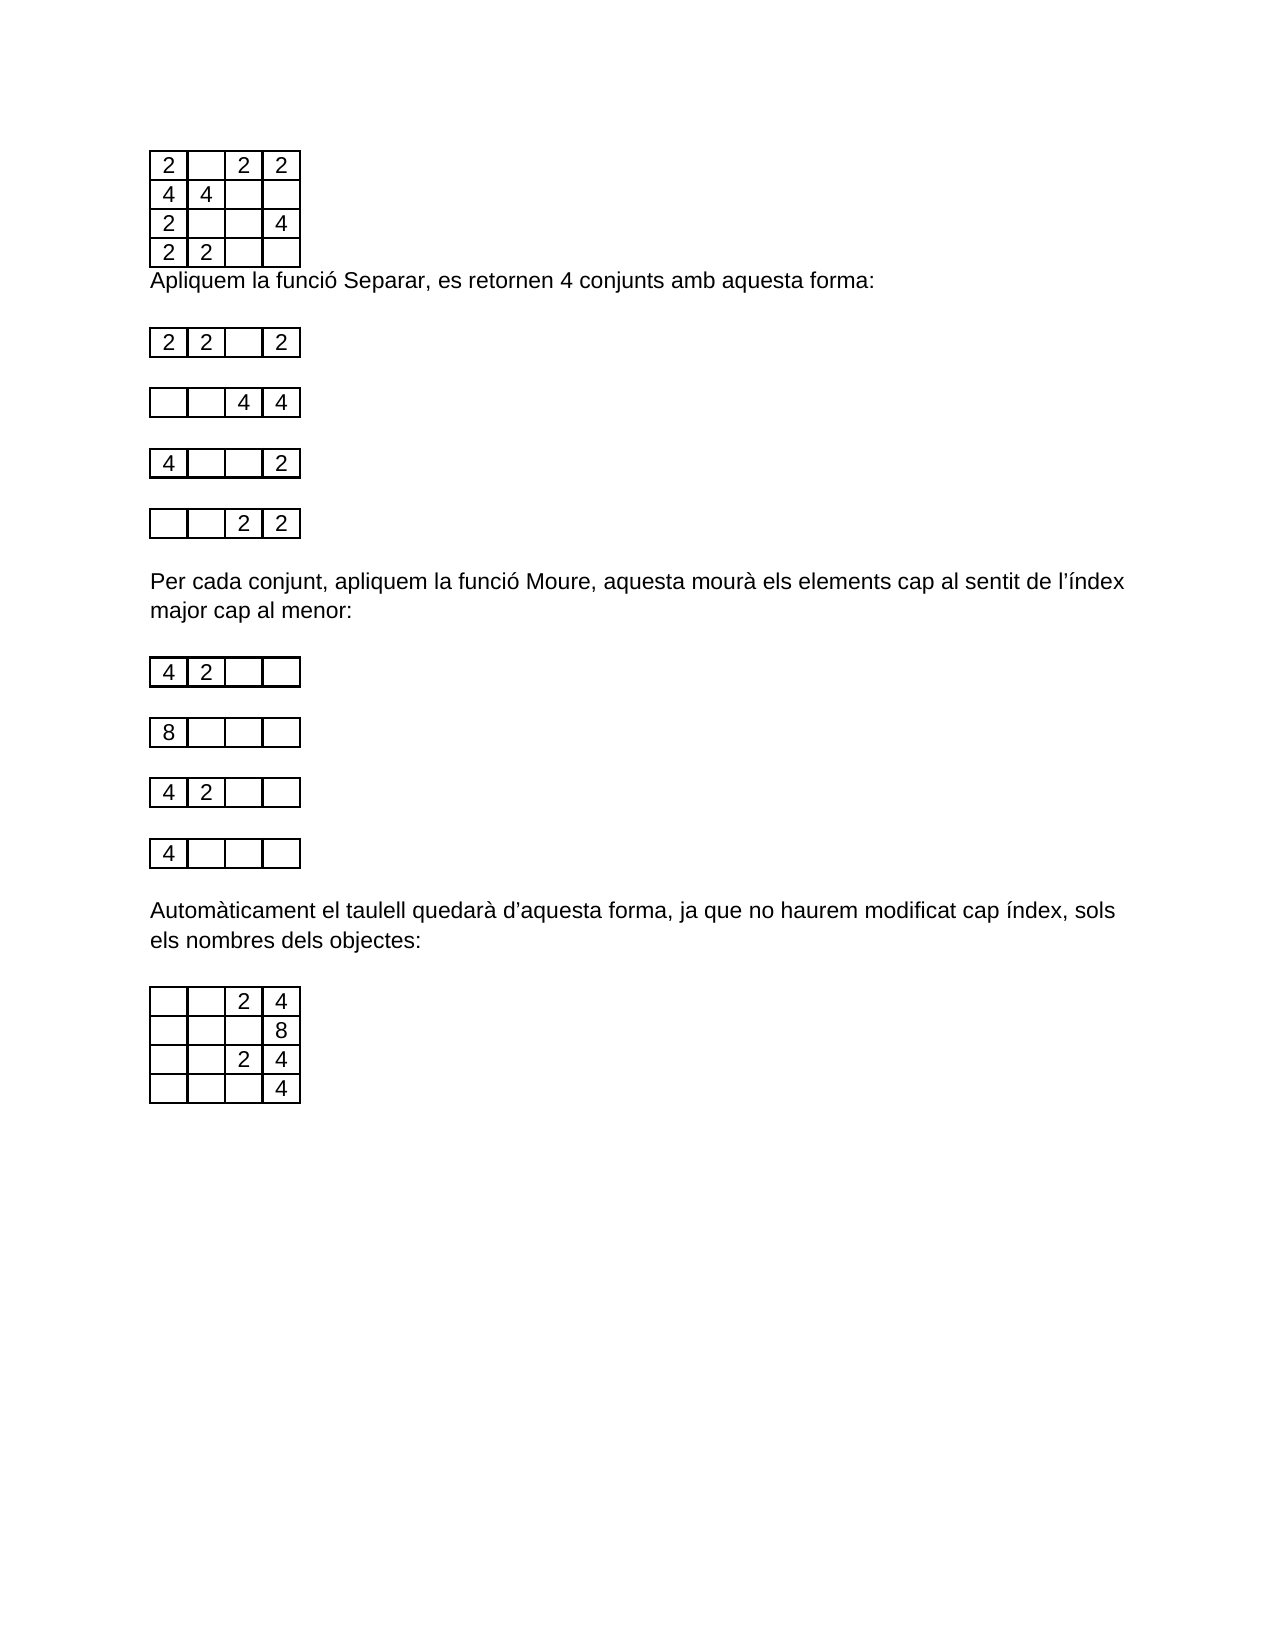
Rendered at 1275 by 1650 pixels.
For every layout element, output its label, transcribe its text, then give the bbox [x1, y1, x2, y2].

table_header [226, 450, 261, 476]
table_header 2 [226, 152, 261, 179]
table_cell 2 [226, 1046, 261, 1073]
table_header 2 [151, 329, 186, 356]
table_cell [226, 210, 261, 237]
table_header 4 [151, 450, 186, 476]
table_header 4 [264, 389, 299, 416]
table_header [226, 719, 261, 746]
table_cell [189, 1017, 224, 1044]
table_cell [264, 181, 299, 208]
table_header [151, 510, 186, 537]
text Apliquem la funció Separar, es retornen 4 conjunts amb aquesta forma: [150, 268, 1125, 293]
table_header 2 [189, 659, 224, 685]
table_header 2 [264, 510, 299, 537]
table_header 2 [226, 988, 261, 1015]
table_header 2 [151, 152, 186, 179]
table_cell 2 [151, 210, 186, 237]
text Automàticament el taulell quedarà d’aquesta forma, ja que no haurem modificat cap índex, sols els nombres dels objectes: [150, 898, 1125, 953]
table_cell 4 [151, 181, 186, 208]
table_cell [226, 239, 261, 266]
table_header 4 [264, 988, 299, 1015]
table_cell 4 [264, 210, 299, 237]
table_header [189, 840, 224, 867]
table_cell [151, 1046, 186, 1073]
table_cell [189, 1046, 224, 1073]
table_cell 2 [151, 239, 186, 266]
table_header [226, 329, 261, 356]
table_header [189, 152, 224, 179]
table_header 8 [151, 719, 186, 746]
table_header [226, 779, 261, 806]
table_cell [151, 1075, 186, 1102]
table_header [264, 840, 299, 867]
table_cell 4 [189, 181, 224, 208]
table_header [189, 450, 224, 476]
table_header [226, 659, 261, 685]
table_header 2 [189, 329, 224, 356]
table_header 2 [264, 450, 299, 476]
table_header 4 [151, 840, 186, 867]
table_header [151, 389, 186, 416]
table_cell [226, 1017, 261, 1044]
table_cell [226, 181, 261, 208]
table_header [264, 659, 299, 685]
table_header [189, 389, 224, 416]
text Per cada conjunt, apliquem la funció Moure, aquesta mourà els elements cap al sentit de l’índex major cap al menor: [150, 568, 1125, 623]
table_header 4 [151, 779, 186, 806]
table_header 2 [264, 152, 299, 179]
table_cell 2 [189, 239, 224, 266]
table_cell [189, 210, 224, 237]
table_header 2 [189, 779, 224, 806]
table_header [151, 988, 186, 1015]
table_cell [226, 1075, 261, 1102]
table_header [226, 840, 261, 867]
table_header 2 [264, 329, 299, 356]
table_header [264, 779, 299, 806]
table_cell 4 [264, 1046, 299, 1073]
table_header 2 [226, 510, 261, 537]
table_header [189, 988, 224, 1015]
table_header 4 [151, 659, 186, 685]
table_header [189, 719, 224, 746]
table_cell 4 [264, 1075, 299, 1102]
table_cell 8 [264, 1017, 299, 1044]
table_cell [151, 1017, 186, 1044]
table_header 4 [226, 389, 261, 416]
table_header [264, 719, 299, 746]
table_cell [264, 239, 299, 266]
table_cell [189, 1075, 224, 1102]
table_header [189, 510, 224, 537]
